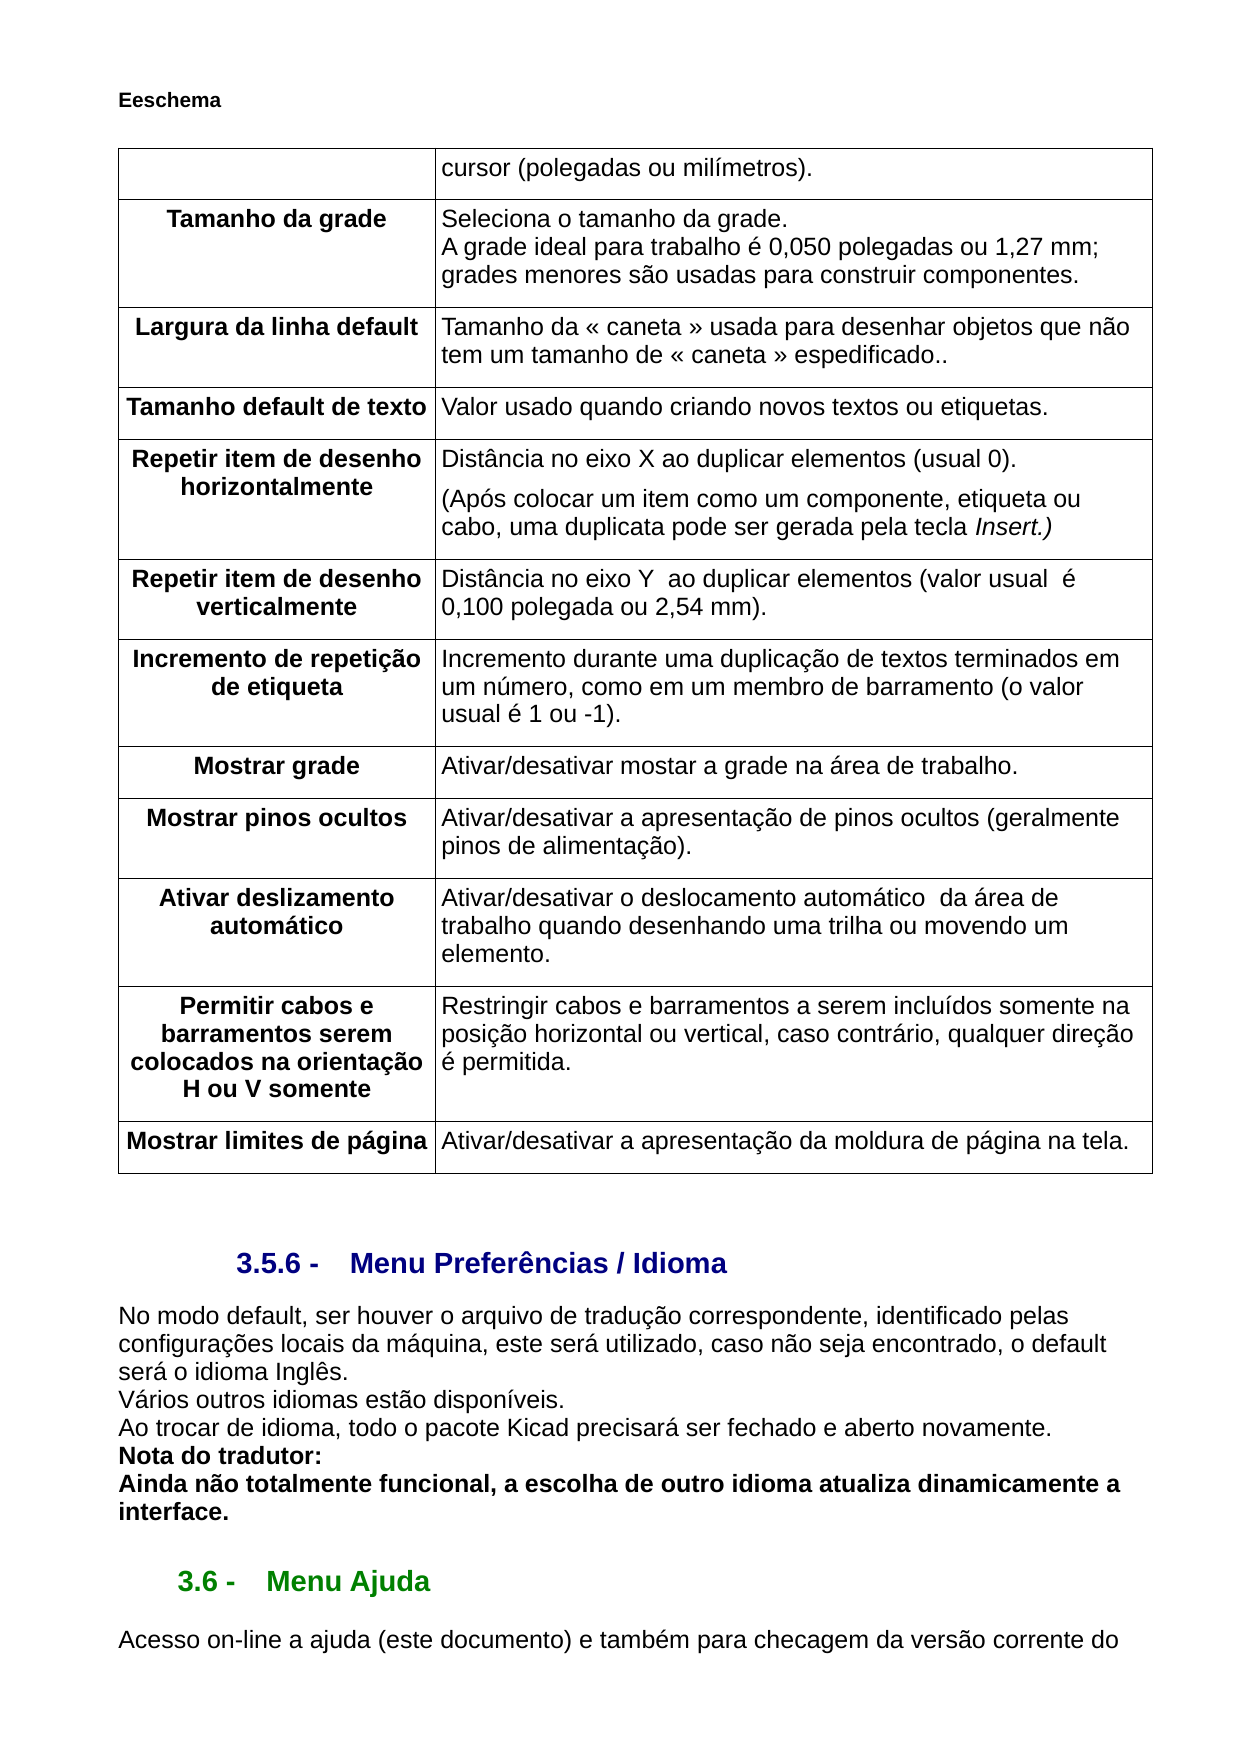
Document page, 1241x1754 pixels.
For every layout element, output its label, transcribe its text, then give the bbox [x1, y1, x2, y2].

table_header cursor (polegadas ou milímetros). [436, 149, 1152, 199]
table_cell Mostrar grade [119, 747, 435, 798]
text Nota do tradutor: [118, 1441, 1152, 1469]
table_cell Ativar deslizamento automático [119, 879, 435, 986]
table_cell Repetir item de desenho horizontalmente [119, 440, 435, 559]
table_cell Distância no eixo X ao duplicar elementos (usual 0). (Após colocar um item como um componente, etiqueta ou cabo, uma duplicata pode ser gerada pela tecla Insert.) [436, 440, 1152, 559]
subtitle Menu Ajuda [177, 1565, 1152, 1597]
text No modo default, ser houver o arquivo de tradução correspondente, identificado pelas [118, 1302, 1152, 1330]
table_cell Permitir cabos e barramentos serem colocados na orientação H ou V somente [119, 987, 435, 1121]
text configurações locais da máquina, este será utilizado, caso não seja encontrado, o default será o idioma Inglês. [118, 1330, 1152, 1386]
table_cell Ativar/desativar a apresentação da moldura de página na tela. [436, 1122, 1152, 1173]
table_cell Mostrar pinos ocultos [119, 799, 435, 878]
table_cell Largura da linha default [119, 308, 435, 387]
table_cell Mostrar limites de página [119, 1122, 435, 1173]
table_cell Ativar/desativar o deslocamento automático da área de trabalho quando desenhando uma trilha ou movendo um elemento. [436, 879, 1152, 986]
table_cell Tamanho da grade [119, 200, 435, 307]
text Vários outros idiomas estão disponíveis. [118, 1386, 1152, 1413]
table_cell Repetir item de desenho verticalmente [119, 560, 435, 639]
table_cell Ativar/desativar mostar a grade na área de trabalho. [436, 747, 1152, 798]
table_cell Distância no eixo Y ao duplicar elementos (valor usual é 0,100 polegada ou 2,54 mm). [436, 560, 1152, 639]
table_header [119, 149, 435, 199]
table_cell Restringir cabos e barramentos a serem incluídos somente na posição horizontal ou vertical, caso contrário, qualquer direção é permitida. [436, 987, 1152, 1121]
subtitle Menu Preferências / Idioma [236, 1247, 1152, 1280]
text Ao trocar de idioma, todo o pacote Kicad precisará ser fechado e aberto novamente. [118, 1413, 1152, 1441]
table_cell Seleciona o tamanho da grade. A grade ideal para trabalho é 0,050 polegadas ou 1,27 mm; grades menores são usadas para construir componentes. [436, 200, 1152, 307]
table_cell Valor usado quando criando novos textos ou etiquetas. [436, 388, 1152, 439]
table_cell Ativar/desativar a apresentação de pinos ocultos (geralmente pinos de alimentação). [436, 799, 1152, 878]
table_cell Incremento de repetição de etiqueta [119, 640, 435, 746]
text Acesso on-line a ajuda (este documento) e também para checagem da versão corrente do [118, 1626, 1152, 1653]
table_cell Tamanho default de texto [119, 388, 435, 439]
text Ainda não totalmente funcional, a escolha de outro idioma atualiza dinamicamente a interface. [118, 1469, 1152, 1525]
table_cell Incremento durante uma duplicação de textos terminados em um número, como em um membro de barramento (o valor usual é 1 ou -1). [436, 640, 1152, 746]
table_cell Tamanho da « caneta » usada para desenhar objetos que não tem um tamanho de « caneta » espedificado.. [436, 308, 1152, 387]
